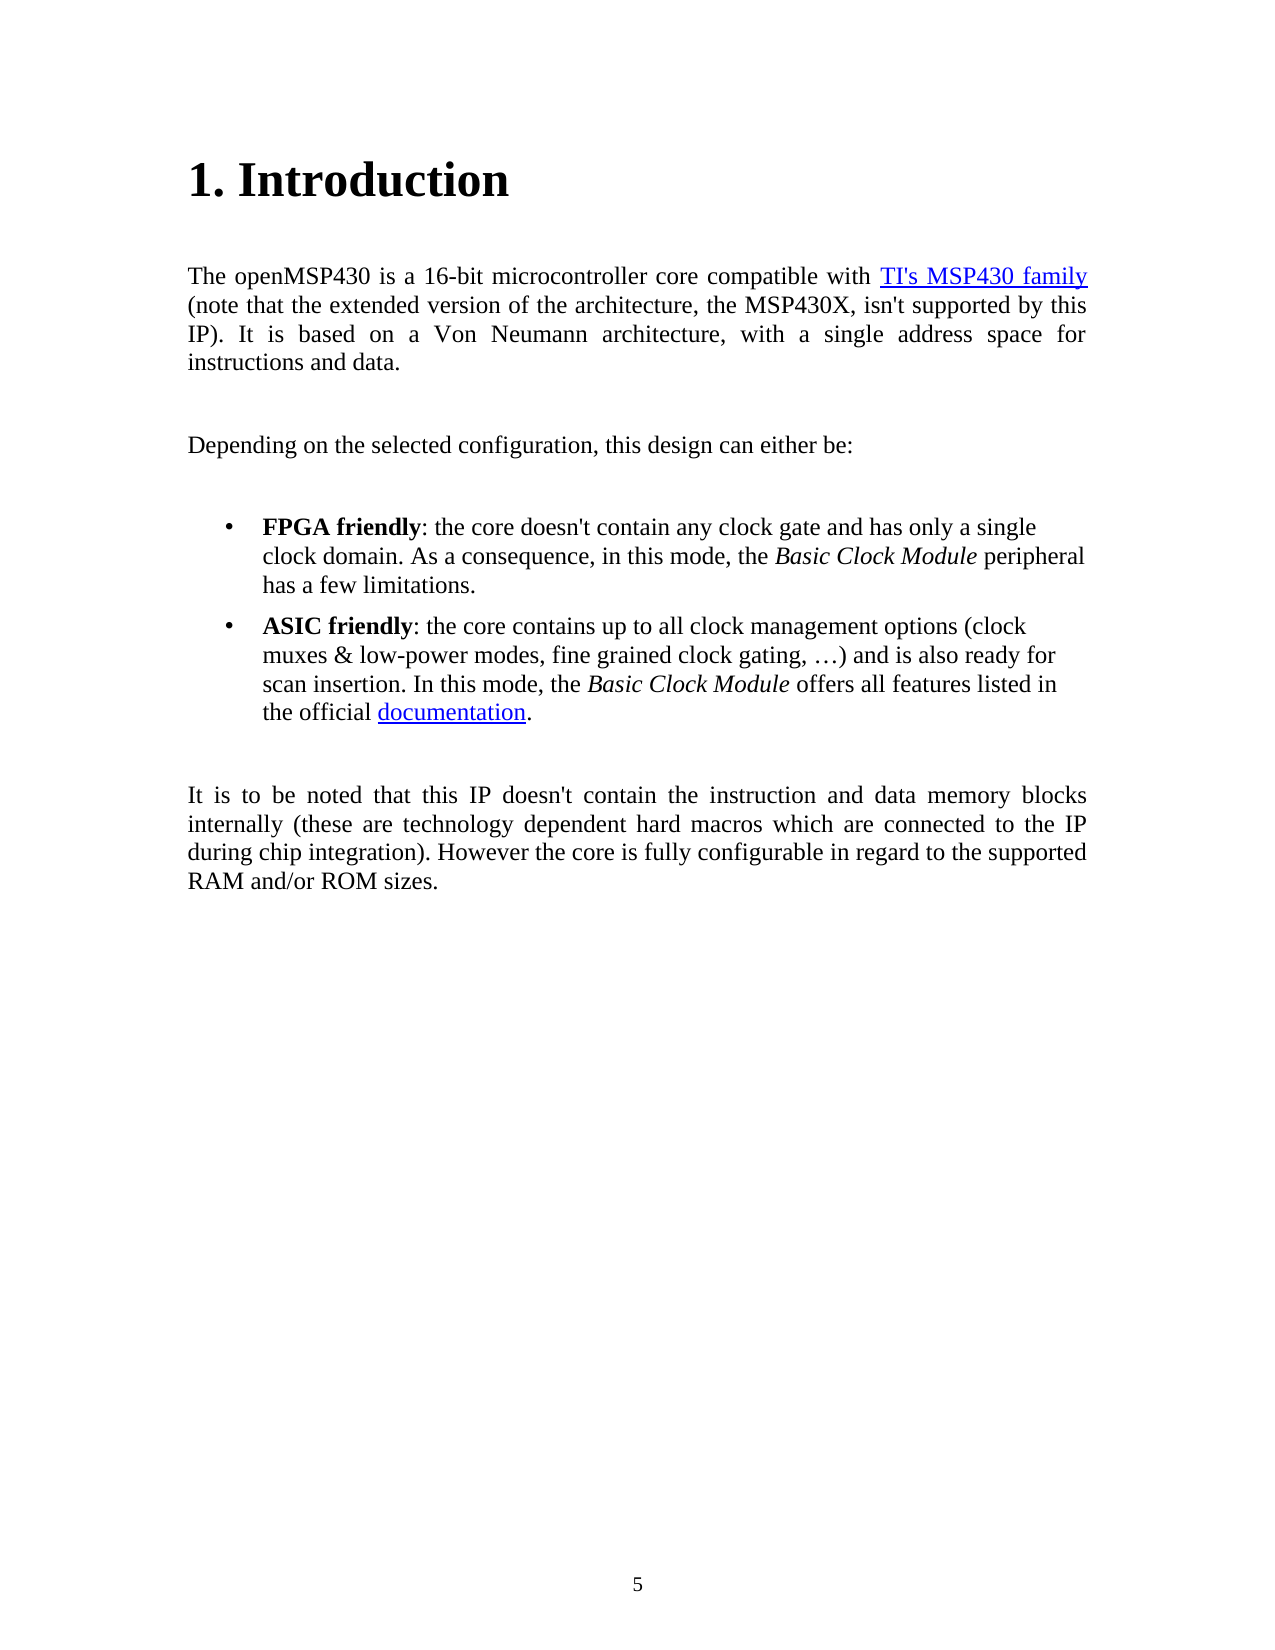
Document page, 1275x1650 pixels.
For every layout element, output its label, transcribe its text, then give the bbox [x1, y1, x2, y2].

text It is to be noted that this IP doesn't contain the instruction and data memory blocks internally (these are technology dependent hard macros which are connected to the IP during chip integration). However the core is fully configurable in regard to the supported RAM and/or ROM sizes. [187, 780, 1088, 895]
text Depending on the selected configuration, this design can either be: [187, 430, 1088, 459]
list ASIC friendly: the core contains up to all clock management options (clock muxes & low-power modes, fine grained clock gating, …) and is also ready for scan insertion. In this mode, the Basic Clock Module offers all features listed in the official documentation. [225, 611, 1088, 726]
text 1. Introduction [187, 150, 1088, 207]
text The openMSP430 is a 16-bit microcontroller core compatible with TI's MSP430 family (note that the extended version of the architecture, the MSP430X, isn't supported by this IP). It is based on a Von Neumann architecture, with a single address space for instructions and data. [187, 261, 1088, 376]
list FPGA friendly: the core doesn't contain any clock gate and has only a single clock domain. As a consequence, in this mode, the Basic Clock Module peripheral has a few limitations. [225, 512, 1088, 599]
